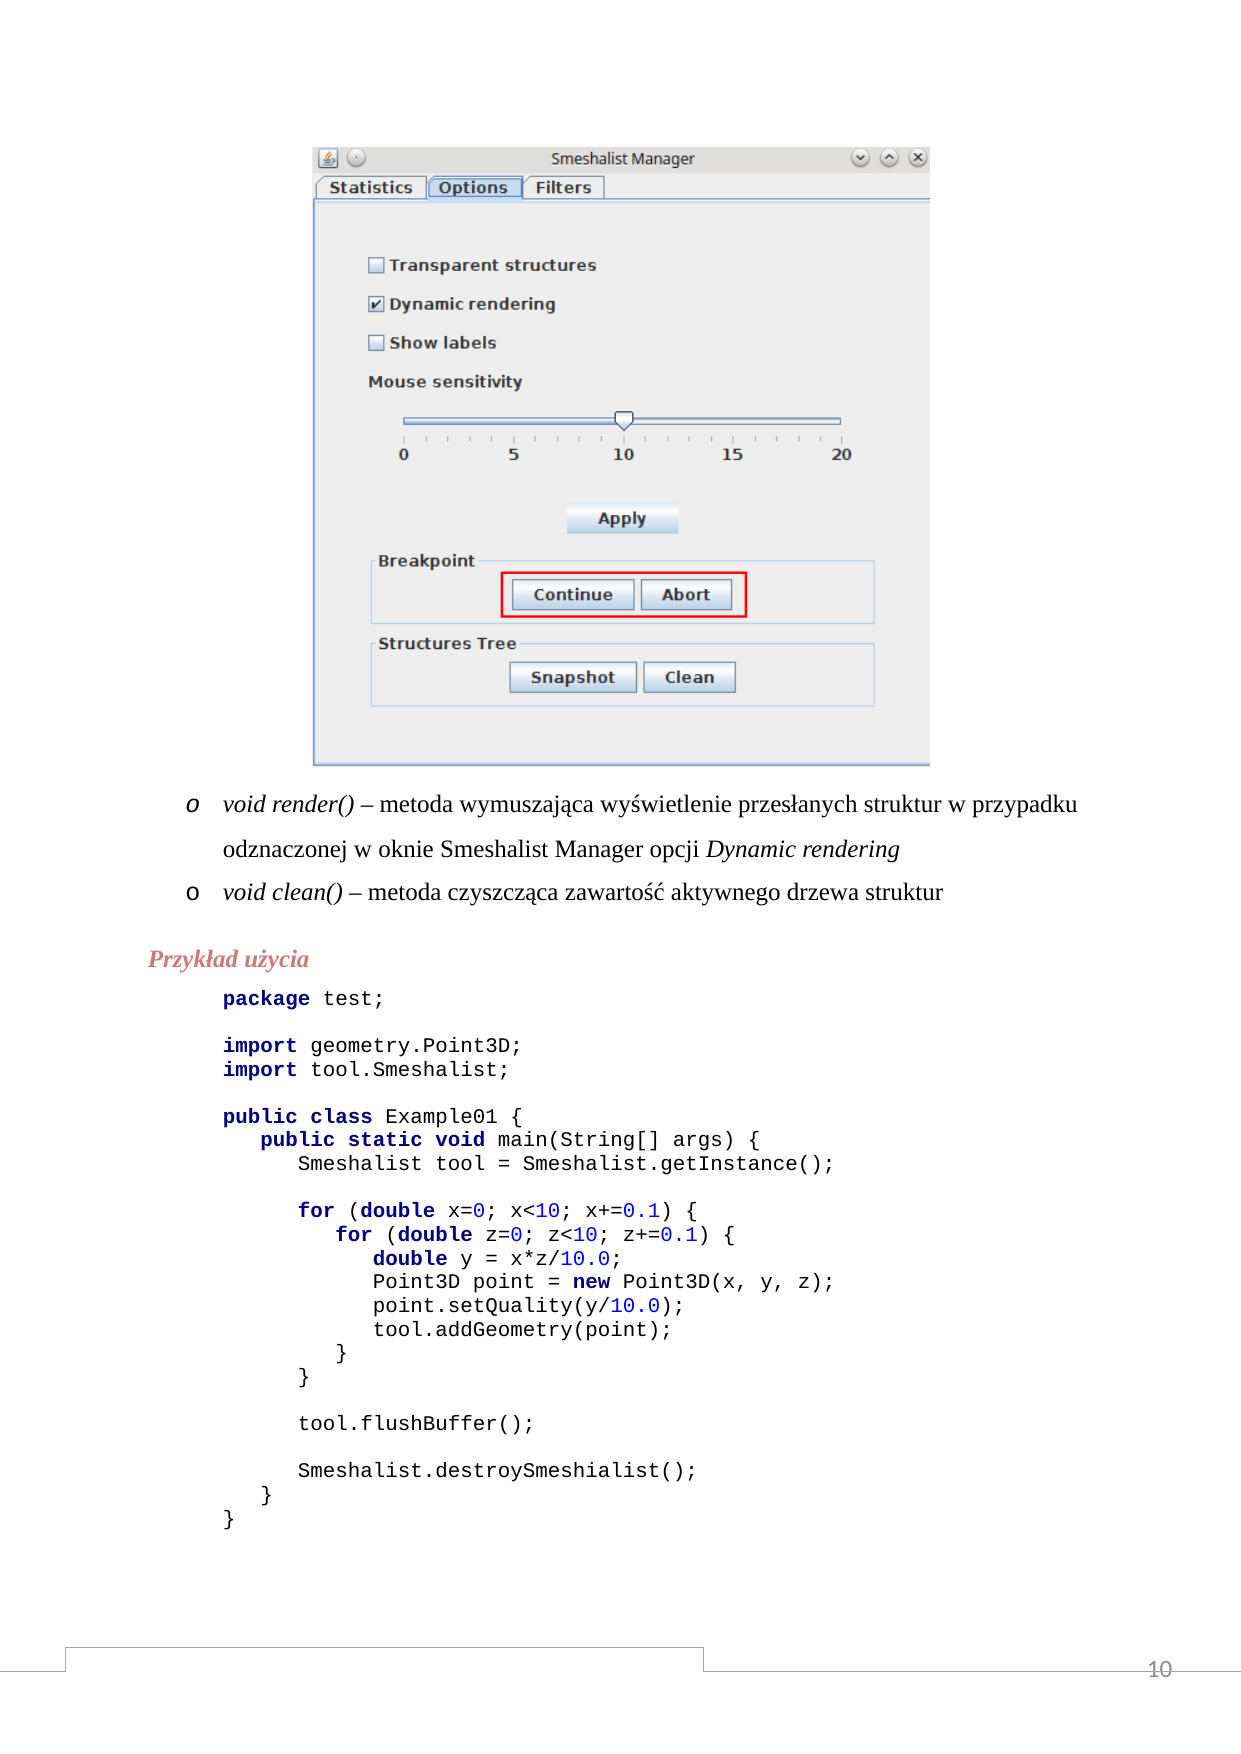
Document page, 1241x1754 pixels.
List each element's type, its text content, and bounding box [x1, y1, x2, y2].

picture [312, 147, 930, 767]
subtitle Przykład użycia [148, 944, 1093, 973]
list void clean() – metoda czyszcząca zawartość aktywnego drzewa struktur [185, 877, 1093, 908]
list void render() – metoda wymuszająca wyświetlenie przesłanych struktur w przypadku odznaczonej w oknie Smeshalist Manager opcji Dynamic rendering [185, 789, 1093, 863]
text package test; import geometry.Point3D; import tool.Smeshalist; public class Example01 { public static void main(String[] args) { Smeshalist tool = Smeshalist.getInstance(); for (double x=0; x<10; x+=0.1) { for (double z=0; z<10; z+=0.1) { double y = x*z/10.0; Point3D point = new Point3D(x, y, z); point.setQuality(y/10.0); tool.addGeometry(point); } } tool.flushBuffer(); Smeshalist.destroySmeshialist(); } } [223, 988, 1093, 1531]
